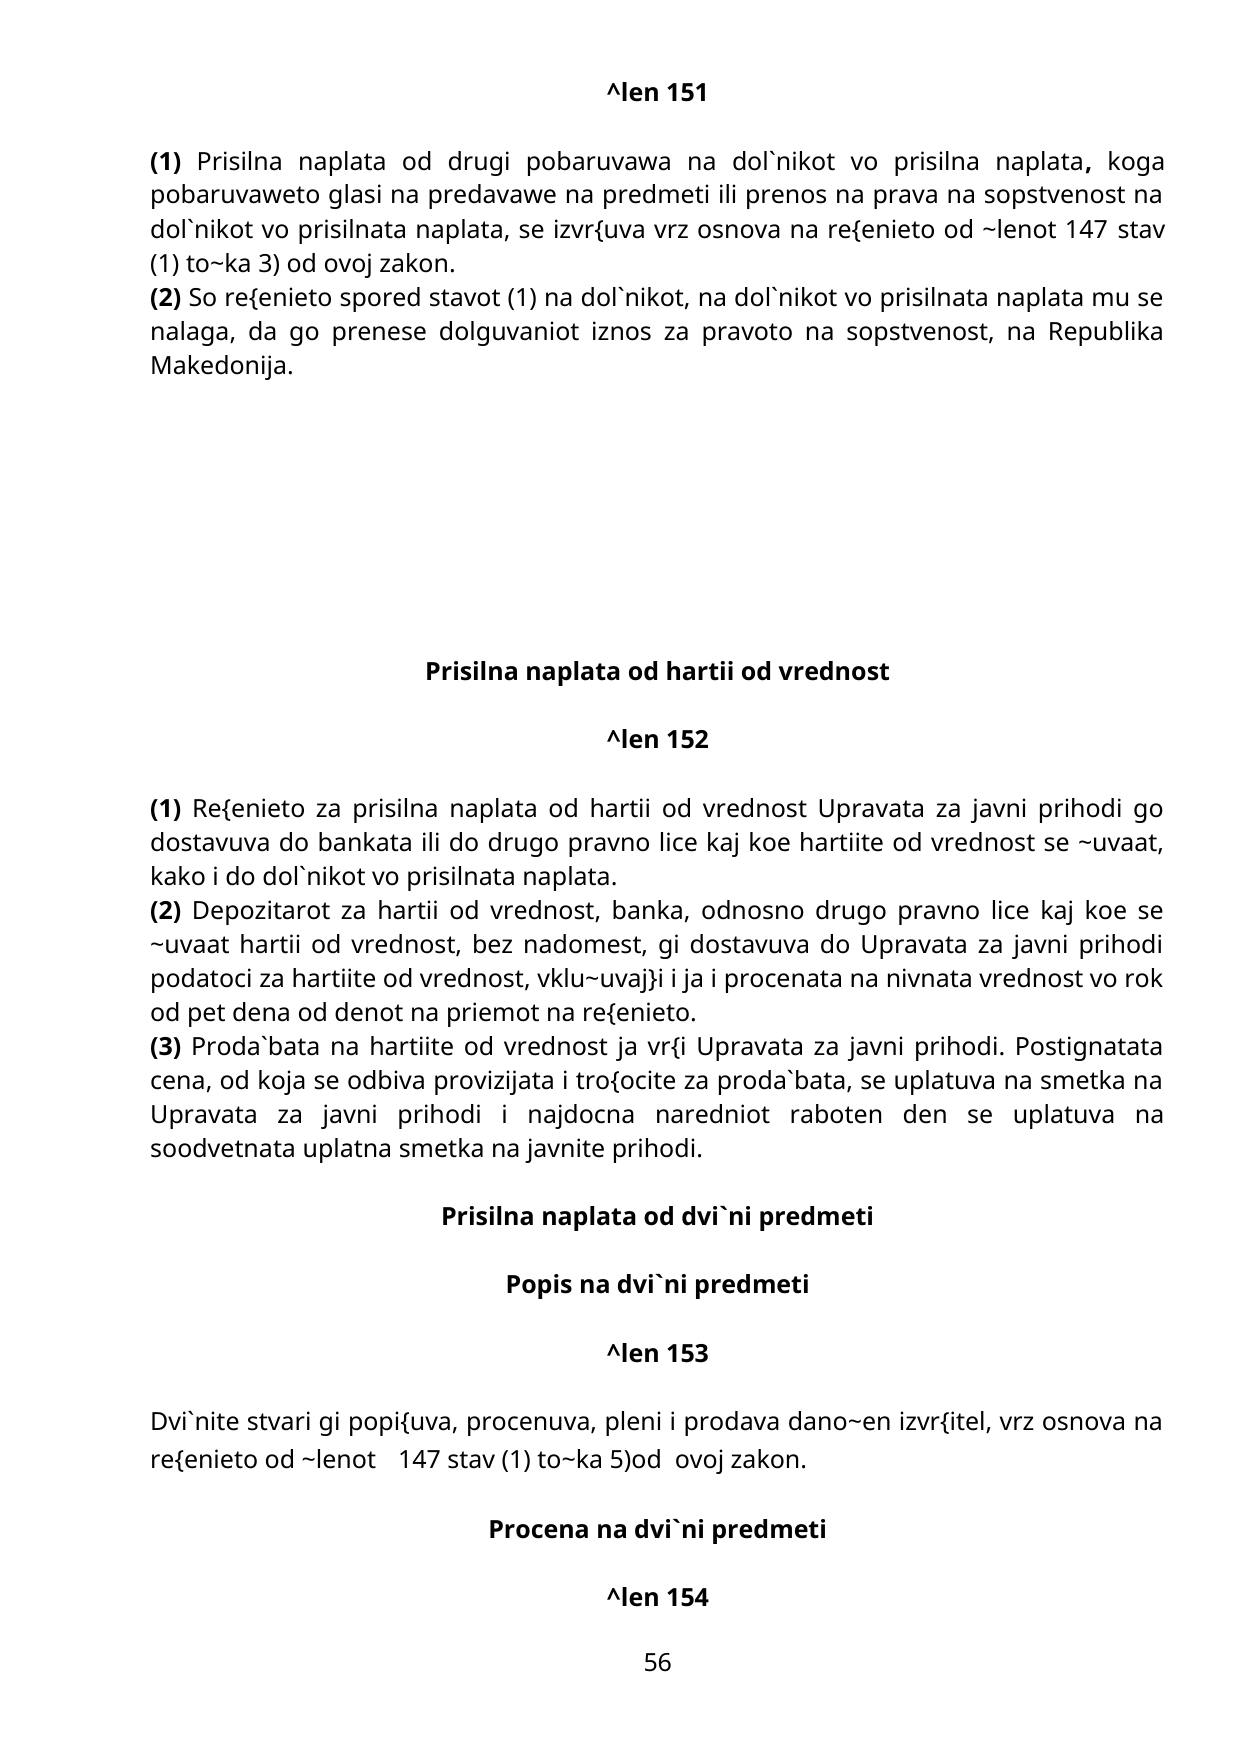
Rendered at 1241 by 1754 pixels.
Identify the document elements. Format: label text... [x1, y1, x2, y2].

text Procena na dvi`ni predmeti [150, 1511, 1165, 1545]
text ^len 152 [150, 722, 1165, 756]
text ^len 151 [150, 75, 1165, 109]
text (2) So re{enieto spored stavot (1) na dol`nikot, na dol`nikot vo prisilnata naplata mu se nalaga, da go prenese dolguvaniot iznos za pravoto na sopstvenost, na Republika Makedonija. [150, 279, 1165, 382]
text (3) Proda`bata na hartiite od vrednost ja vr{i Upravata za javni prihodi. Postignatata cena, od koja se odbiva provizijata i tro{ocite za proda`bata, se uplatuva na smetka na Upravata za javni prihodi i najdocna naredniot raboten den se uplatuva na soodvetnata uplatna smetka na javnite prihodi. [150, 1029, 1165, 1165]
text ^len 154 [150, 1579, 1165, 1613]
text Prisilna naplata od dvi`ni predmeti [150, 1199, 1165, 1233]
text Popis na dvi`ni predmeti [150, 1267, 1165, 1301]
text (1) Re{enieto za prisilna naplata od hartii od vrednost Upravata za javni prihodi go dostavuva do bankata ili do drugo pravno lice kaj koe hartiite od vrednost se ~uvaat, kako i do dol`nikot vo prisilnata naplata. [150, 790, 1165, 892]
text (2) Depozitarot za hartii od vrednost, banka, odnosno drugo pravno lice kaj koe se ~uvaat hartii od vrednost, bez nadomest, gi dostavuva do Upravata za javni prihodi podatoci za hartiite od vrednost, vklu~uvaj}i i ja i procenata na nivnata vrednost vo rok od pet dena od denot na priemot na re{enieto. [150, 892, 1165, 1029]
text Prisilna naplata od hartii od vrednost [150, 654, 1165, 688]
text ^len 153 [150, 1335, 1165, 1369]
text Dvi`nite stvari gi popi{uva, procenuva, pleni i prodava dano~en izvr{itel, vrz osnova na re{enieto od ~lenot 147 stav (1) to~ka 5)od ovoj zakon. [150, 1403, 1165, 1477]
text (1) Prisilna naplata od drugi pobaruvawa na dol`nikot vo prisilna naplata, koga pobaruvaweto glasi na predavawe na predmeti ili prenos na prava na sopstvenost na dol`nikot vo prisilnata naplata, se izvr{uva vrz osnova na re{enieto od ~lenot 147 stav (1) to~ka 3) od ovoj zakon. [150, 143, 1165, 279]
